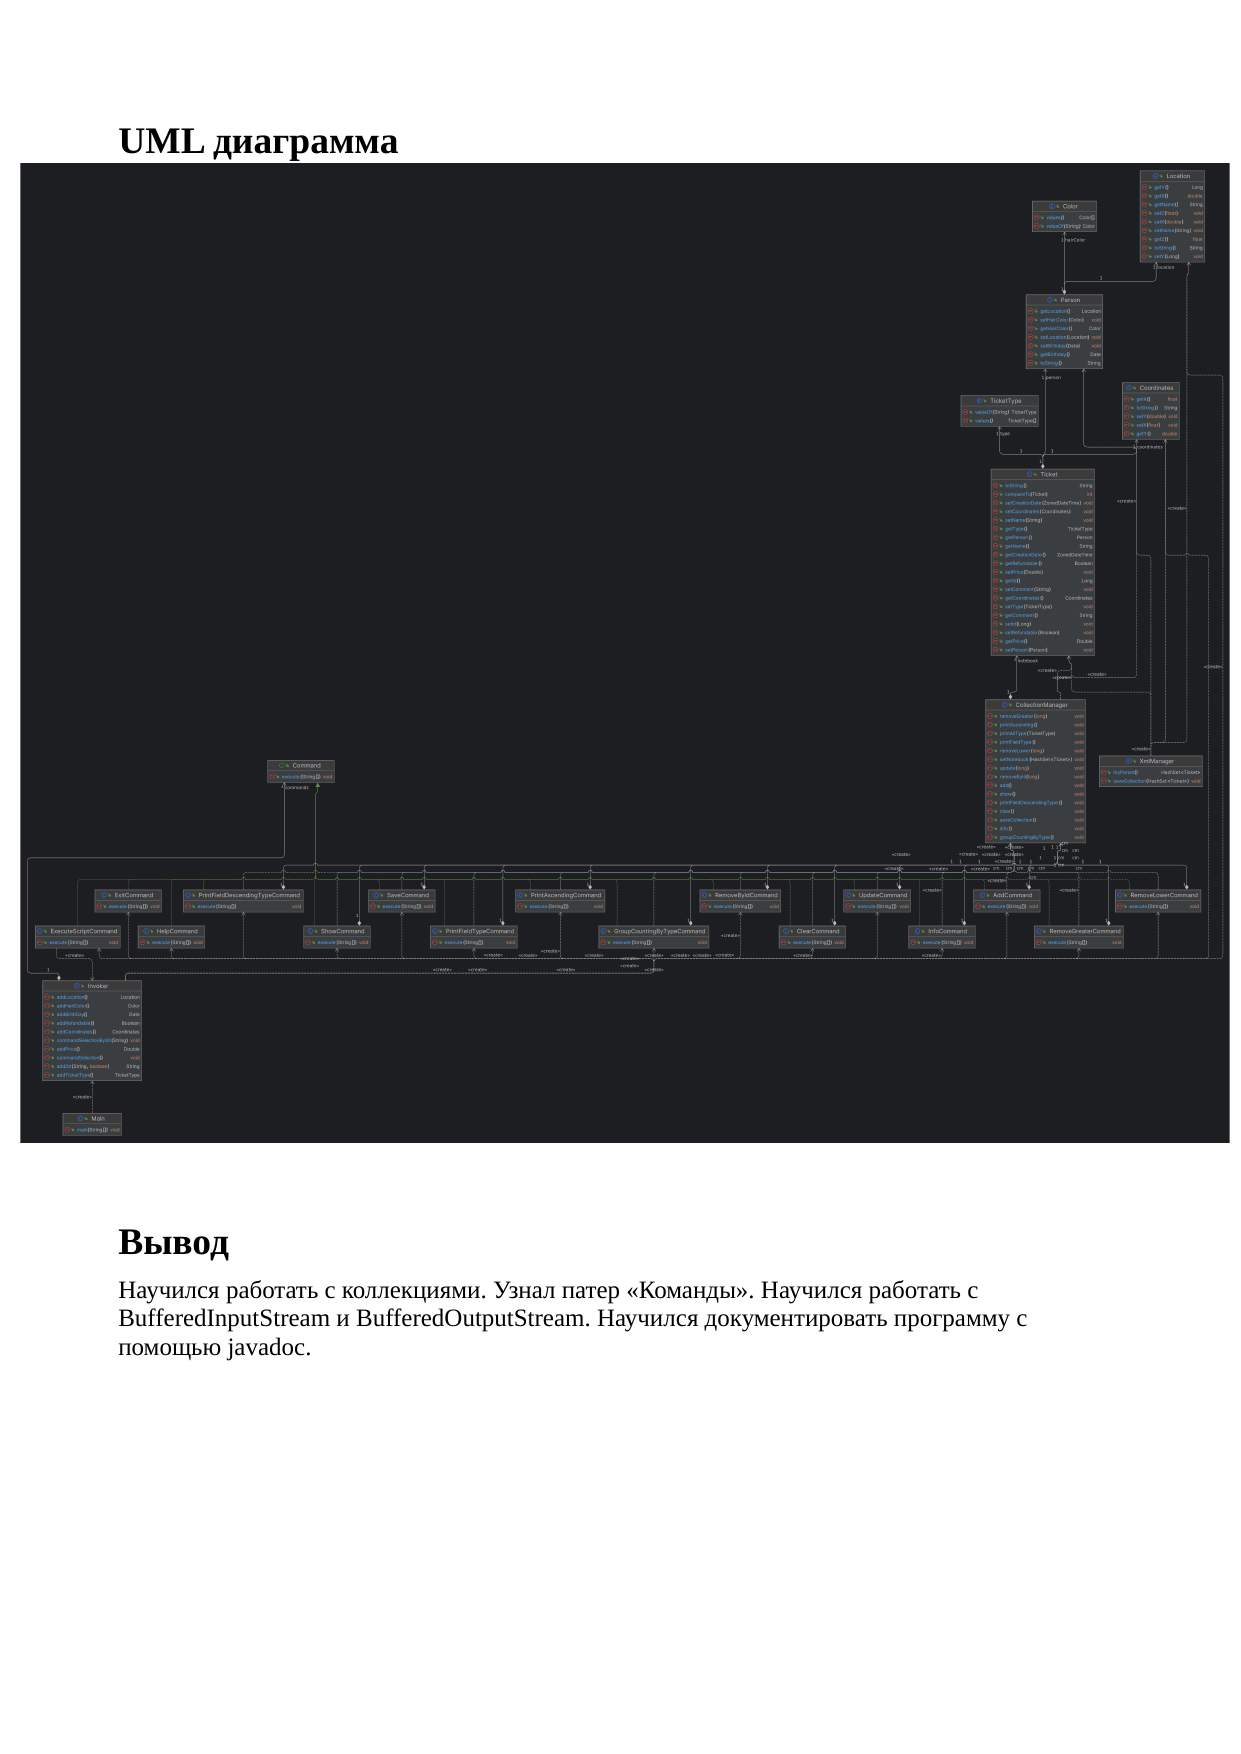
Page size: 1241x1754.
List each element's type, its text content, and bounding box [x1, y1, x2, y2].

subtitle Вывод [118, 1219, 1122, 1262]
picture [20, 163, 1230, 1143]
text Научился работать с коллекциями. Узнал патер «Команды». Научился работать с BufferedInputStream и BufferedOutputStream. Научился документировать программу с помощью javadoc. [118, 1275, 1122, 1361]
subtitle UML диаграмма [118, 118, 1122, 161]
